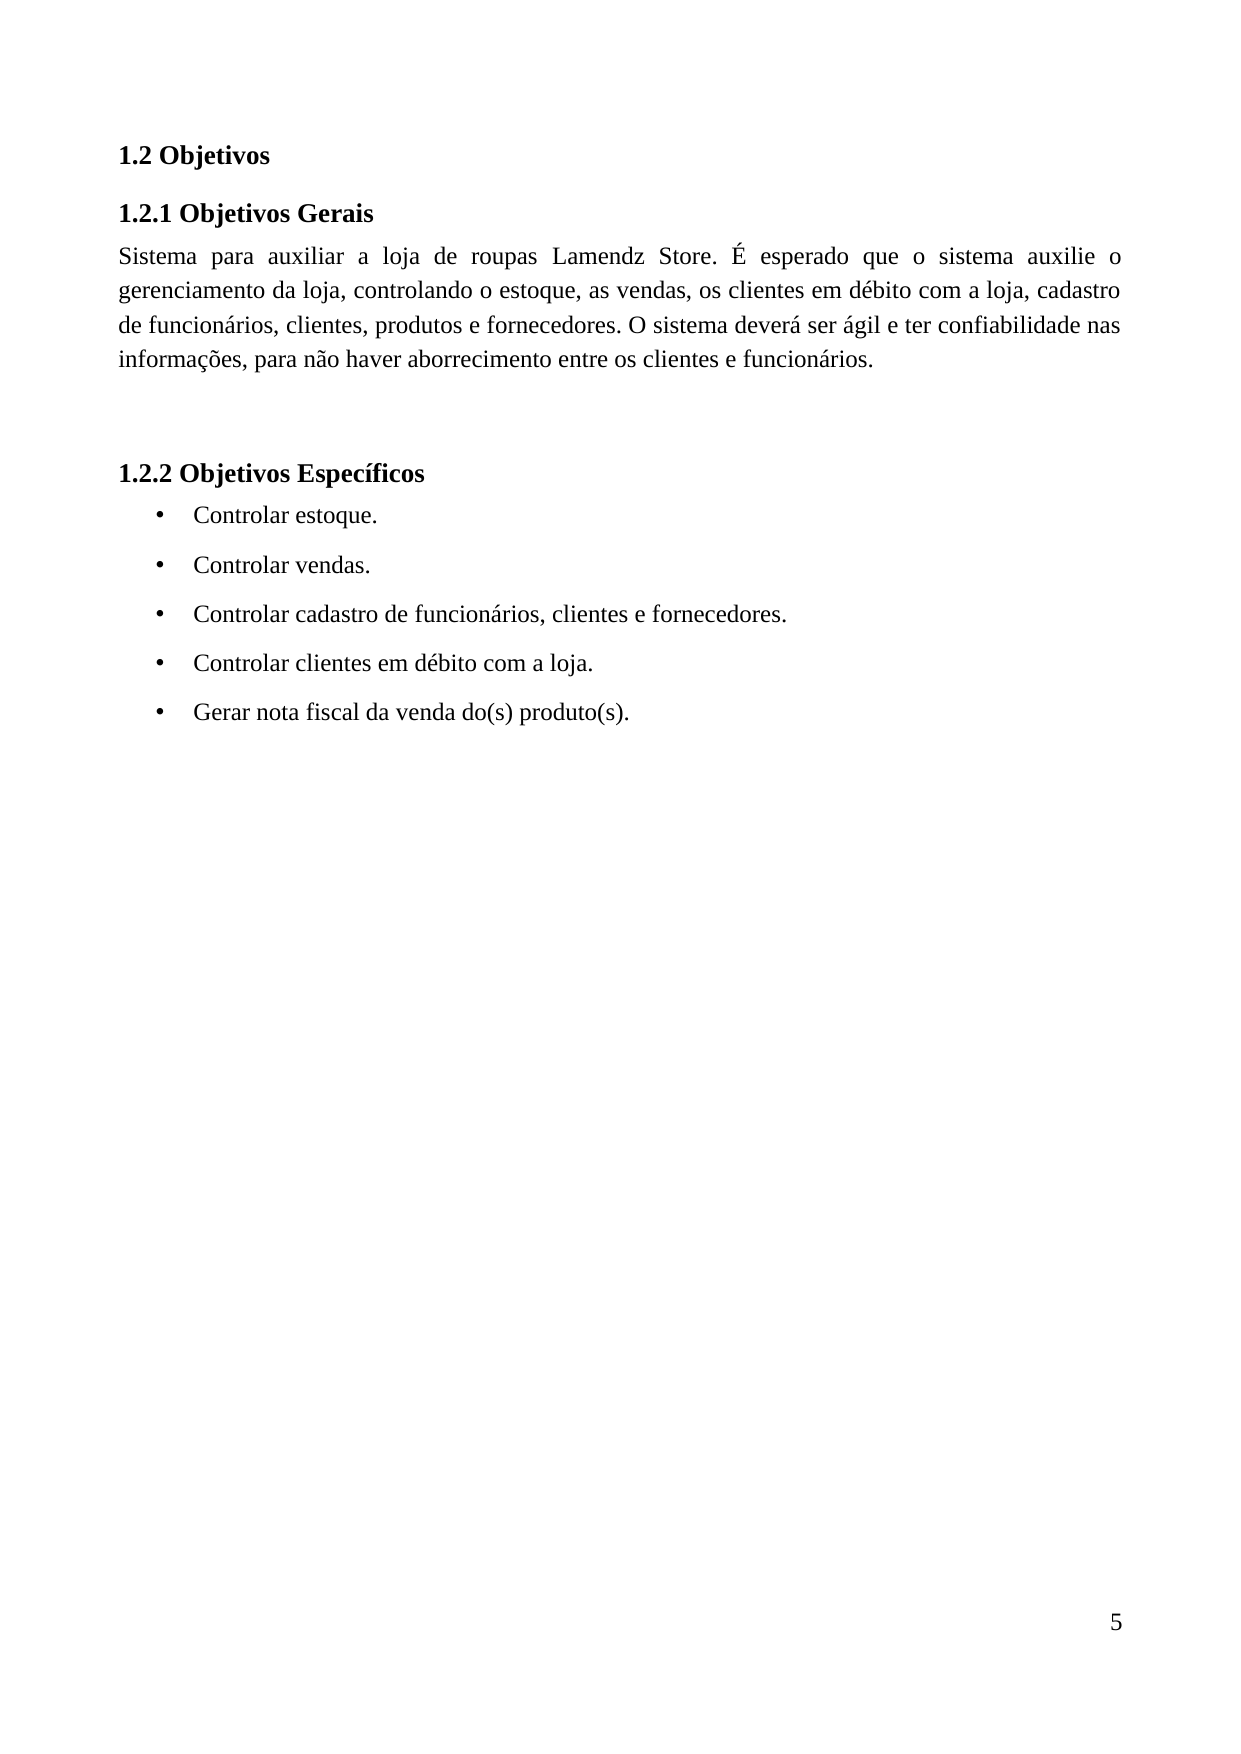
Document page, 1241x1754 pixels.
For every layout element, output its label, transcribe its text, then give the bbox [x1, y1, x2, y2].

subtitle 1.2.2 Objetivos Específicos [118, 457, 1122, 488]
list Controlar estoque. [156, 501, 1122, 529]
subtitle 1.2.1 Objetivos Gerais [118, 197, 1122, 228]
text Sistema para auxiliar a loja de roupas Lamendz Store. É esperado que o sistema auxilie o gerenciamento da loja, controlando o estoque, as vendas, os clientes em débito com a loja, cadastro de funcionários, clientes, produtos e fornecedores. O sistema deverá ser ágil e ter confiabilidade nas informações, para não haver aborrecimento entre os clientes e funcionários. [118, 241, 1122, 373]
subtitle 1.2 Objetivos [118, 139, 1122, 170]
list Controlar cadastro de funcionários, clientes e fornecedores. [156, 599, 1122, 627]
list Controlar clientes em débito com a loja. [156, 648, 1122, 677]
list Gerar nota fiscal da venda do(s) produto(s). [156, 697, 1122, 726]
list Controlar vendas. [156, 550, 1122, 578]
